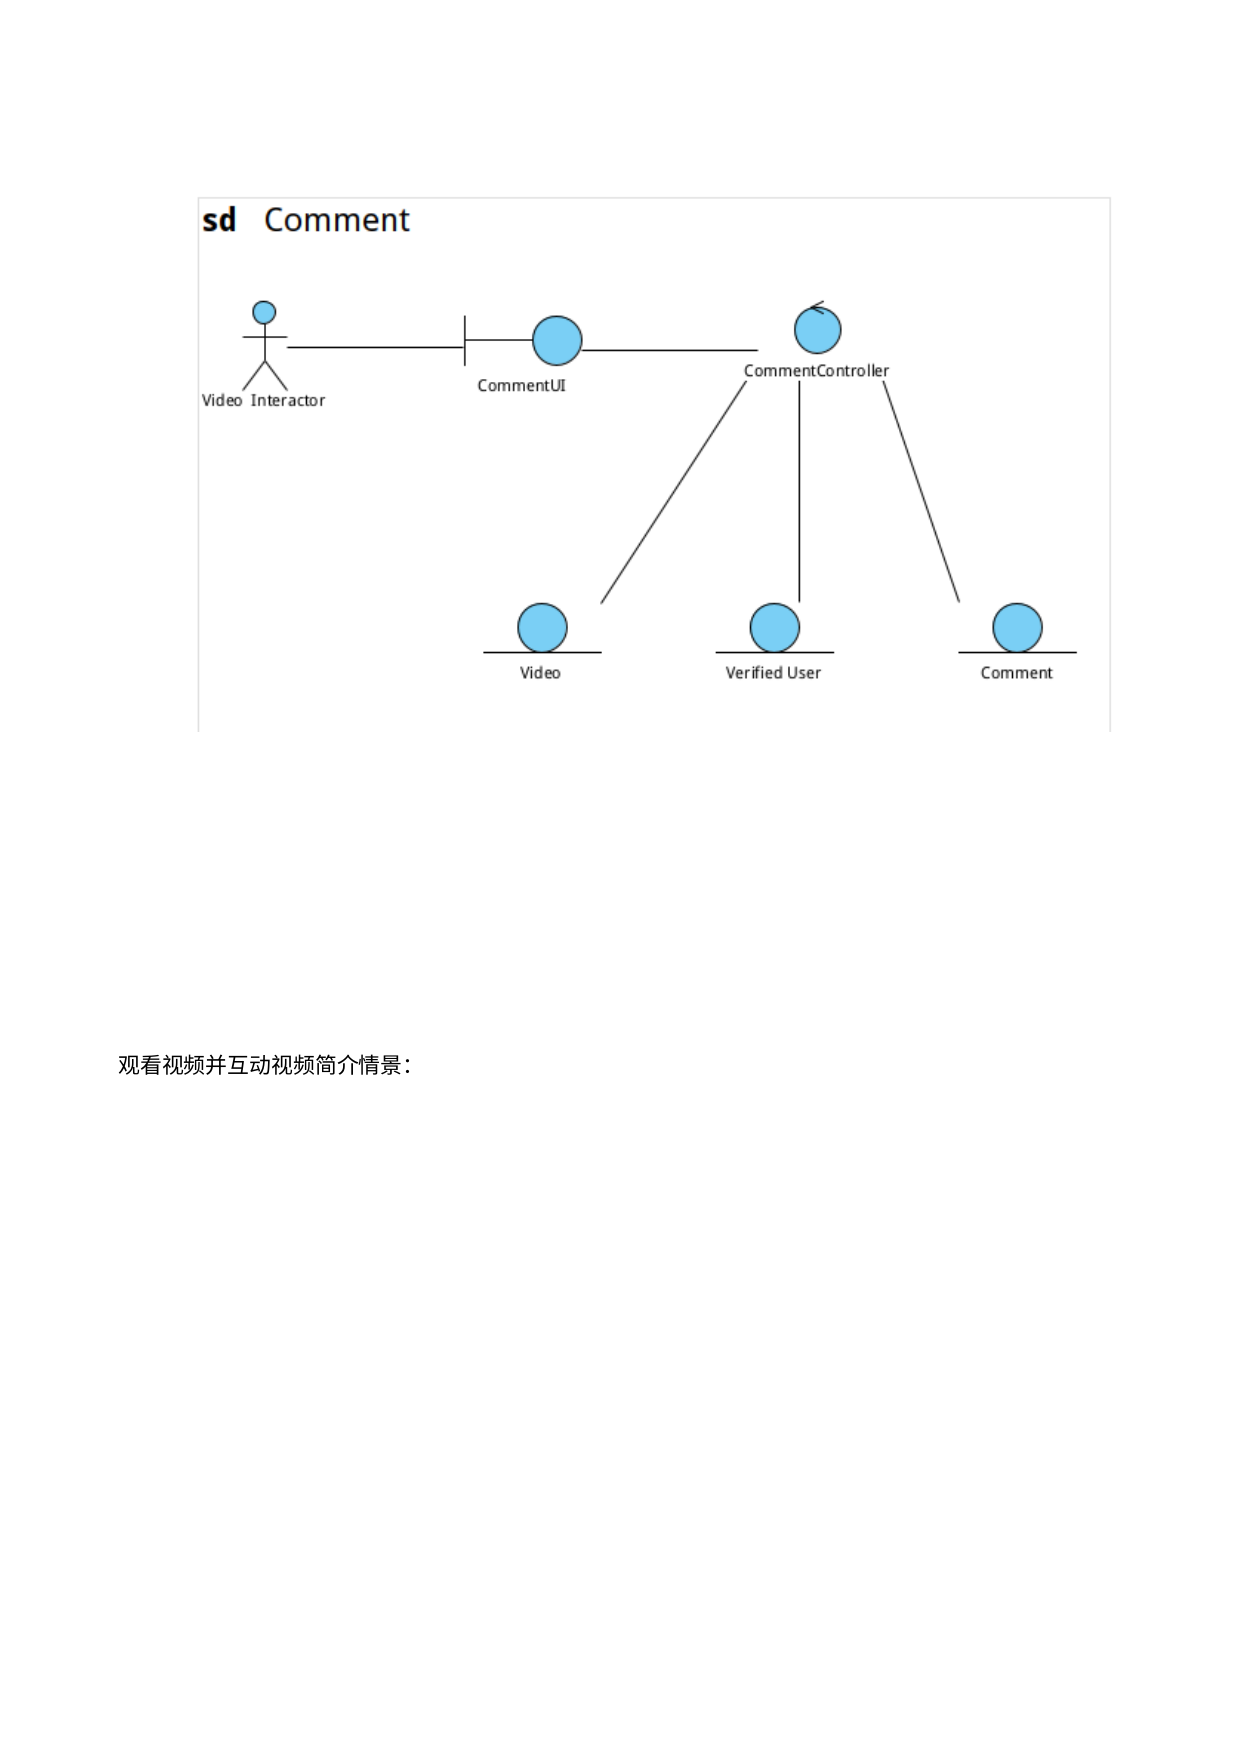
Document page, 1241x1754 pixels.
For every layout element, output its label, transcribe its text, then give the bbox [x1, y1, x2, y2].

text 观看视频并互动视频简介情景： [118, 1048, 1122, 1079]
picture [118, 187, 1123, 732]
